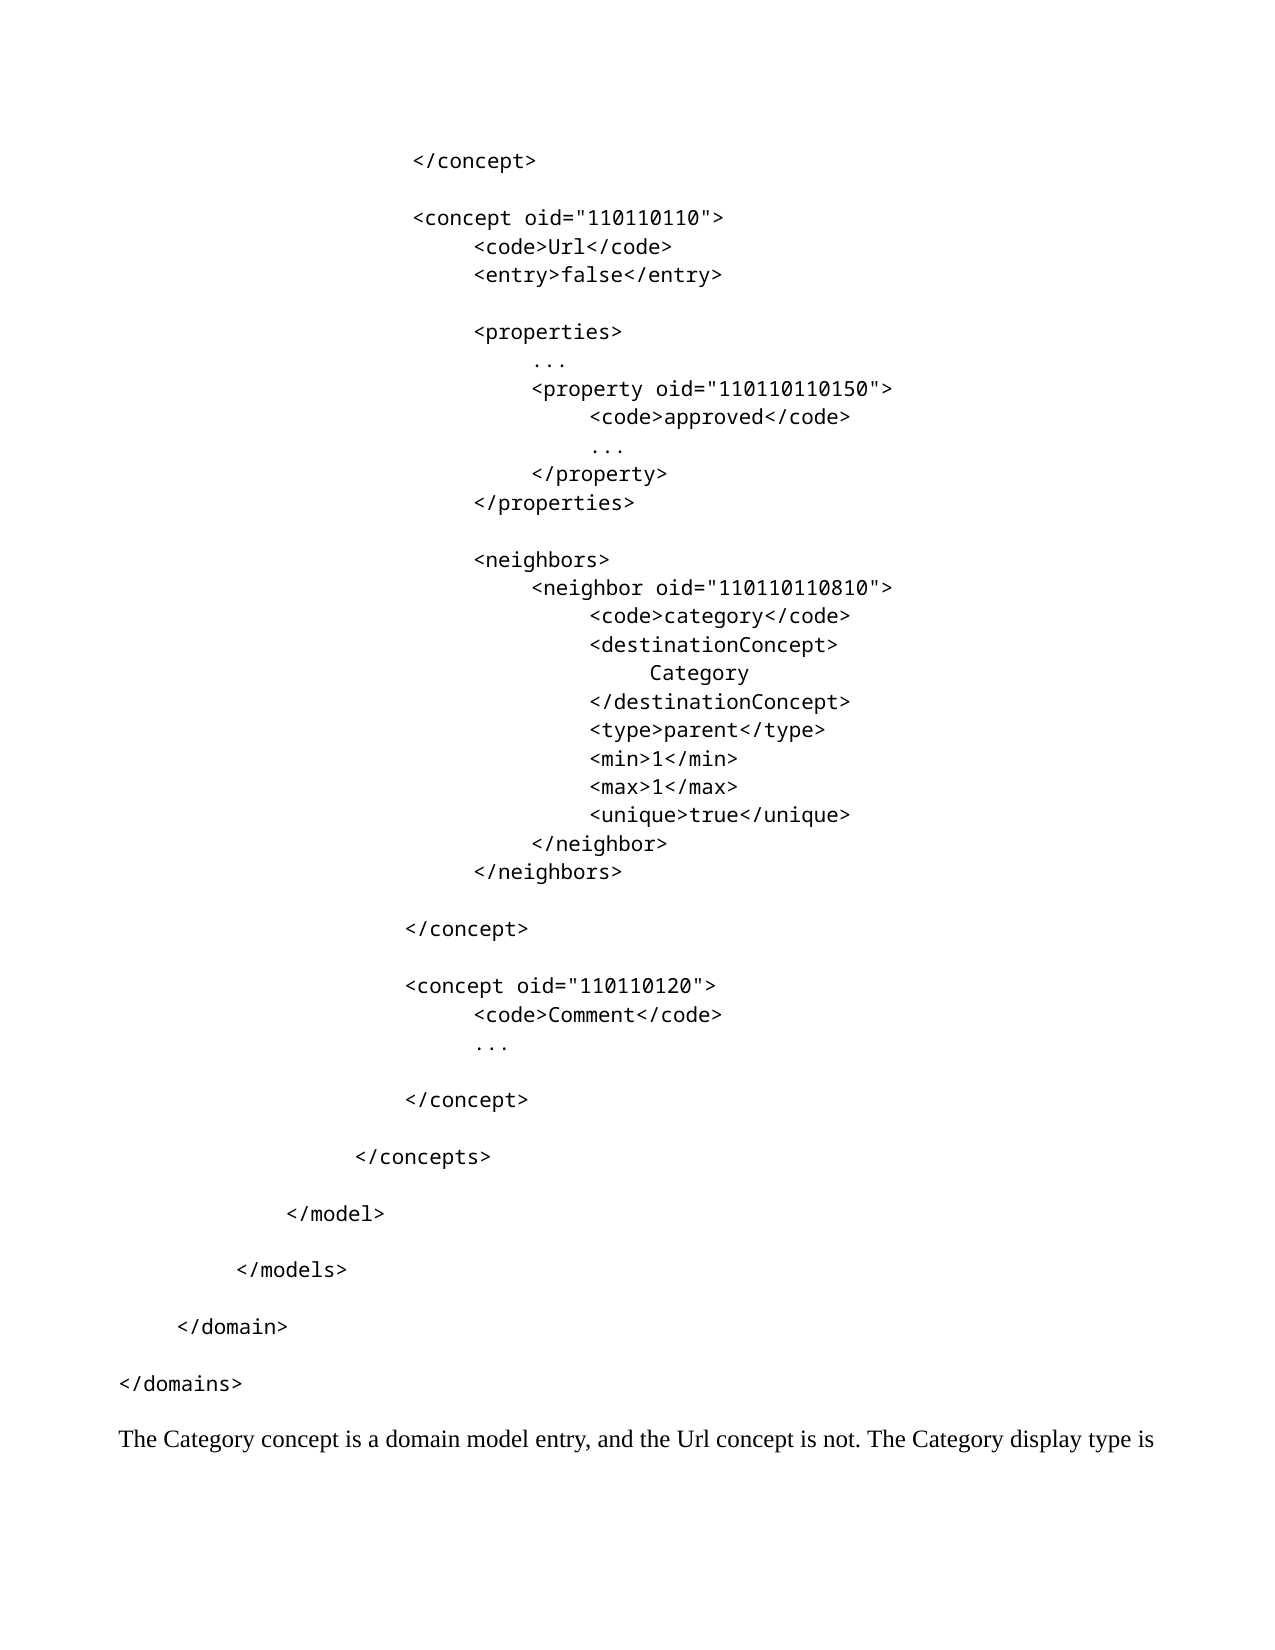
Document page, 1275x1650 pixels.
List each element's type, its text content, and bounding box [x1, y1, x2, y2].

text </concept> [118, 1085, 1157, 1113]
text </concept> [118, 914, 1157, 943]
text </neighbors> [118, 857, 1157, 886]
text <code>Comment</code> [118, 1000, 1157, 1028]
text </models> [118, 1256, 1157, 1284]
text <code>approved</code> [118, 402, 1157, 431]
text <concept oid="110110120"> [118, 971, 1157, 1000]
text <neighbor oid="110110110810"> [118, 573, 1157, 602]
text </destinationConcept> [118, 687, 1157, 715]
text <property oid="110110110150"> [118, 374, 1157, 402]
text ... [118, 1028, 1157, 1057]
text </domain> [118, 1312, 1157, 1341]
text <concept oid="110110110"> [118, 203, 1157, 232]
text </neighbor> [118, 829, 1157, 857]
text </domains> [118, 1369, 1157, 1398]
text ... [118, 346, 1157, 374]
text <unique>true</unique> [118, 801, 1157, 829]
text <neighbors> [118, 545, 1157, 573]
text <min>1</min> [118, 744, 1157, 772]
text <code>Url</code> [118, 232, 1157, 260]
text </concept> [118, 147, 1157, 175]
text </properties> [118, 488, 1157, 516]
text The Category concept is a domain model entry, and the Url concept is not. The Category display type is [118, 1426, 1157, 1453]
text <properties> [118, 317, 1157, 346]
text <type>parent</type> [118, 715, 1157, 744]
text <max>1</max> [118, 772, 1157, 801]
text </concepts> [118, 1142, 1157, 1170]
text </property> [118, 459, 1157, 488]
text <entry>false</entry> [118, 260, 1157, 289]
text <code>category</code> [118, 602, 1157, 630]
text <destinationConcept> [118, 630, 1157, 658]
text </model> [118, 1199, 1157, 1227]
text ... [118, 431, 1157, 459]
text Category [118, 658, 1157, 687]
